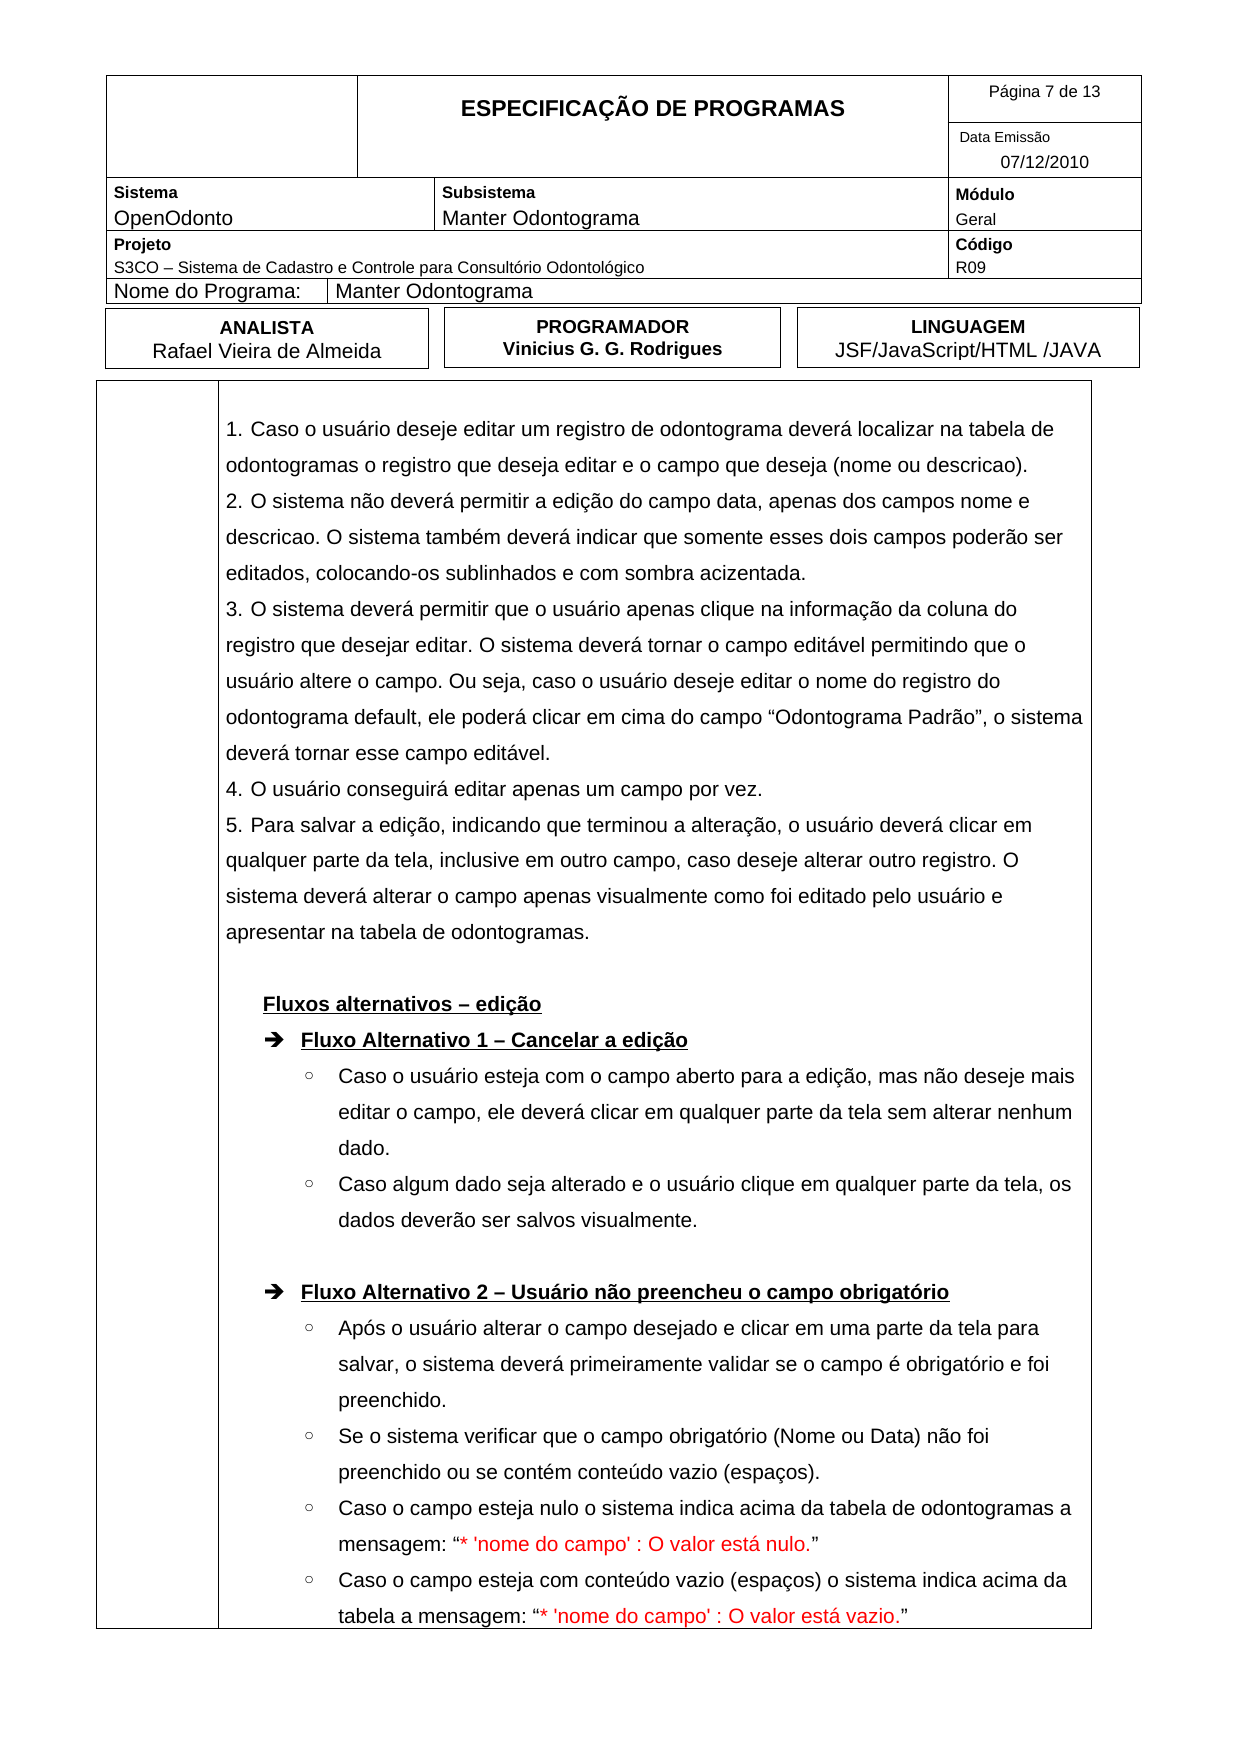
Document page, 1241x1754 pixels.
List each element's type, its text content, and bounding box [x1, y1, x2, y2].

table_header [97, 381, 218, 1628]
table_header Apresentar ao usuário a tela de cadastro de odontograma do paciente. Usuário. Selecionar a aba Odontograma no cadastro de Paciente. Fluxos Principais Sistema deverá apresentar a aba Odontograma no cadastro de Paciente. Nessa aba, o sistema deverá adicionar, apenas visualmente, o registro do odontograma. Deverá persistir os dados do odontograma apenas quando o usuário salvar todo o registro do cadastro clicando no botão Salvar do cadastro de Paciente. Ao clicar na aba odontograma, o sistema deverá trazer um cadastro de odontograma default. Esse odontograma deverá ser apresentado na tabela de odontogramas com os dados: Nome do odontograma: Odontograma Padrão Data: data atual Descrição: Primeira configuração do odontograma do paciente. Cenário 1 - Incluir O sistema deverá ocultar a opção de adicionar novo odontograma, devendo aparecer somente o botão . Caso o usuário deseje adicionar novo odontograma, deverá clicar no botão de adicionar odontograma. Ao clicar no botão, o sistema deverá apresentar os campos para inclusão: Nome do odontograma (campo obrigatório) – no mínimo 4 e no máximo 150 caracteres Data (campo obrigatório) - (campo onde o usuário poderá selecionar a data a partir de um mini calendário autoexplicativo apresentado ao lado do campo) – o usuário poderá abrir o calendário clicando no campo ou no ícone que o representa Descricao – área de texto livre – máximo de 500 caracteres Após preencher os campos o usuário deverá clicar no botão adicionar. Esse botão adicionará o registro na tabela de odontogramas apenas visualmente. A tabela de Odontogramas deverá conter as colunas: Nome Data Descricao E uma última coluna com um botão de remoção para cada registro da tabela Acima de 5 registros na tabela de odontogramas, o sistema deverá paginar os registros. Deverão ser apresentados no máximo 5 registros por página. Caso os dados do registro ultrapassem os limites da coluna na tabela de Odontogramas, o sistema deverá apresentar as informações até o limite da coluna na tabela, colocar reticências e permitir que o usuário visualize o restante da informação do registro na coluna ao passar o mouse sobre a informação incompleta na tela através de um tooltip. Fluxos alternativos – inclusão Fluxo Alternativo 1 – Usuário não preencheu os campos obrigatórios Ao selecionar o botão adicionar, o sistema deverá primeiramente validar os campos obrigatórios. Se o sistema verificar que os campos obrigatórios Nome do odontograma e Data não foram preenchidos ou se contém conteúdo vazio (espaços). Caso o campo esteja nulo o sistema indica acima dos campos obrigatórios não preenchidos a mensagem: “* O valor está nulo.” Caso o campo esteja com conteúdo vazio (espaços) o sistema indica acima dos campos a mensagem: “* O valor está vazio.” Fluxo Alternativo 2 – Campos preenchidos inválidos Após verificar os campos obrigatórios, o sistema deverá realizar as validações abaixo. Possíveis Mensagens: O sistema deverá apresentar acima do campo uma das mensagens correspondentes. Se o sistema verificar que os campos Nome do odontograma e Data estão nulos deverá apresentar a mensagem: “* O valor esta nulo.” Se o sistema verificar que os campos estão vazios deverá apresentar a mensagem: “* O valor esta vazio.” Se o sistema verificar que o campo Nome do odontograma não possui o mínimo necessário deverá apresentar a mensagem: “* Nome : Valor muito curto : Minímo exigido = 'mínimo definido'”. Se o sistema verificar que o campo Nome ou Descricao possui mais que o máximo permitido deverá apresentar a mensagem: “* 'nome do campo' : Valor muito longo : Máximo permitido = 'máximo definido'”. Fluxo de exceção – inclusão Fluxo de exceção 1 – Usuário fecha a opção de adicionar odontograma A opção apresentada para o usuário de adicionar um novo odontograma poderá ser ocultada novamente. O usuário poderá ocultar a opção de adionar odontograma selecionando o botão representado por “X”. Quando o usuário clicar no botão, o sistema deverá esconder a opção de adicionar odontograma e permanecer na aba odontograma. Caso o usuário tenha preenchido alguma informação na opção de adicionar o odontograma, o sistema deverá permanecer com as informações até que o usuário saia da tela de cadastro do paciente. Mesmo que o usuário troque de abas e realize outras ações, no cadastro de paciente, as informações não serão perdidas. Cenário 2 – Pesquisar Para pesquisa, o sistema deverá disponibilizar o botão em cada coluna da tabela de odontogramas, permitindo que o usuário selecione o botão lupa da coluna que deseja pesquisar. Ao selecionar o botão lupa, o sistema deverá: Apresentar um campo texto para os campos Nome e Descricao, permitindo ao usuário informar a pesquisa desejada. Apresentar para o campo Data a máscara __/__/____ aceitando apenas números para a pesquisa. Caso o usuário esteja com um campo de pesquisa aberto e selecione outro(s) campo(s) de pesquisa, o sistema deverá ocultar o(s) campo(s) de pesquisa anterior(es) quando o usuário começar a preencher o novo campo de busca. Deverá ficar em aberto somente o campo de pesquisa que o usuário esteja informando os dados. Caso o usuário informe mais de um campo de busca, o sistema deverá utilizar todos os parâmetros para realizar a pesquisa e apresentar os registros. A pesquisa do campo Nome e Descricao deverá ser feita por 'like', ou seja, o usuário poderá digitar parte do nome para realizar a busca. Caso mais de um filtro de pesquisa seja informado, a pesquisa associará logicamente os filtros de forma complementar, ou seja um filtro 'AND' outro filtro, combinando os dois ou mais valores para pesquisa. A pesquisa deve ser realizada a medida que o usuário digita os parâmetros de busca. Caso nenhum parâmetro de pesquisa seja informado, o sistema deverá apresentar todos os registros de odontograma do usuário em questão (a ser cadastro ou já cadastro) limitando-se ao número de páginas. Fluxos alternativos – pesquisar Fluxo Alternativo 1 – Usuário seleciona outra lupa para pesquisa Caso o usuário esteja com o campo de um botão de lupa (pesquisa) em aberto e selecione outra lupa para pesquisa e comece a preencher os dados, o sistema deverá ocultar a lupa anterior, mas deverá manter os dados preenchidos na lupa anterior. O sistema deverá realizar a pesquisa utilizando todos os parâmetros informados. Fluxo Alternativo 2 – Usuário apaga os dados da pesquisa anterior Caso o usuário apague os dados da pesquisa de uma lupa, o sistema deverá verificar se existe outra lupa de pesquisa com informações preenchidas e apresentar os valores de acordo com o parâmetro de pesquisa informado. Caso nenhum parâmetro de pesquisa seja informado, o sistema deverá retornar todos os registros de odontogramas do usuário em questão limitando-se ao número de páginas. Cenário 3 – Editar Caso o usuário deseje editar um registro de odontograma deverá localizar na tabela de odontogramas o registro que deseja editar e o campo que deseja (nome ou descricao). O sistema não deverá permitir a edição do campo data, apenas dos campos nome e descricao. O sistema também deverá indicar que somente esses dois campos poderão ser editados, colocando-os sublinhados e com sombra acizentada. O sistema deverá permitir que o usuário apenas clique na informação da coluna do registro que desejar editar. O sistema deverá tornar o campo editável permitindo que o usuário altere o campo. Ou seja, caso o usuário deseje editar o nome do registro do odontograma default, ele poderá clicar em cima do campo “Odontograma Padrão”, o sistema deverá tornar esse campo editável. O usuário conseguirá editar apenas um campo por vez. Para salvar a edição, indicando que terminou a alteração, o usuário deverá clicar em qualquer parte da tela, inclusive em outro campo, caso deseje alterar outro registro. O sistema deverá alterar o campo apenas visualmente como foi editado pelo usuário e apresentar na tabela de odontogramas. Fluxos alternativos – edição Fluxo Alternativo 1 – Cancelar a edição Caso o usuário esteja com o campo aberto para a edição, mas não deseje mais editar o campo, ele deverá clicar em qualquer parte da tela sem alterar nenhum dado. Caso algum dado seja alterado e o usuário clique em qualquer parte da tela, os dados deverão ser salvos visualmente. Fluxo Alternativo 2 – Usuário não preencheu o campo obrigatório Após o usuário alterar o campo desejado e clicar em uma parte da tela para salvar, o sistema deverá primeiramente validar se o campo é obrigatório e foi preenchido. Se o sistema verificar que o campo obrigatório (Nome ou Data) não foi preenchido ou se contém conteúdo vazio (espaços). Caso o campo esteja nulo o sistema indica acima da tabela de odontogramas a mensagem: “* 'nome do campo' : O valor está nulo.” Caso o campo esteja com conteúdo vazio (espaços) o sistema indica acima da tabela a mensagem: “* 'nome do campo' : O valor está vazio.” Fluxo Alternativo 3 – Campo preenchido inválido O campo Nome será validado em todas as mensagens. O campo Descricao será validado apenas no máximo. Após verificar os campos obrigatórios, o sistema deverá realizar as validações abaixo. Possíveis Mensagens: O sistema deverá apresentar acima da tabela de odontogramas uma das mensagens correspondentes. Se o sistema verificar que o campo nome está nulo deverá apresentar a mensagem: “* O valor está nulo.” Se o sistema verificar que o campo nome está vazio deverá apresentar a mensagem: “* O valor está vazio.” Se o sistema verificar que o campo Nome não possui o mínimo necessário deverá apresentar a mensagem: “* 'nome do campo' : Valor muito curto : Minímo exigido = 'mínimo definido'”. Se o sistema verificar que o campo Nome ou Descricao possui mais que o máximo permitido deverá apresentar a mensagem: “* 'nome do campo' : Valor muito longo : Máximo permitido = 'máximo definido'”. Cenário 4 – Remover Caso o usuário deseje remover um registro de odontograma visualmente da tabela de odontogramas, o usuário deverá localizar o o registro na tabela e selecionar o botão de remoção do registro que deseja remover. O sistema deverá validar com o usuário se ele realmente deseja remover o registro com a mensagem: “Deseja realmente excluir o registro ?”. Se o usuário clicar em OK, o sistema deverá remover o registro da tabela apenas visualmente, salvando os dados somente se o usuário salvar o cadastro de paciente no botão Salvar. Caso o cadastro do paciente em questão que está sendo inserido ou alterado possua apenas um cadastro de odontograma vinculado ao seu registro, se o usuário tentar remover o registro de odontograma o sistema deverá inserir novamente o odontograma default. Ou seja, o paciente deverá possuir no mínimo um odontograma, caso seja removido o odontograma default ou qualquer outro odontograma cadastrado pelo próprio usuário e não exista nenhum outro odontograma vinculado ao paciente, o sistema deverá inserir novamente um novo odontograma default. No caso, a inserção desse novo odontograma default, será totalmente limpo. Fluxo alternativo – remoção Fluxo Alternativo 1 – Usuário cancelou exclusão Caso o usuário cancele a remoção do odontograma, o sistema deverá retornar a página de cadastro do paciente na aba odontograma como anteriormente sem nenhuma alteração no registro selecionado da tabela. Exceções Perda de conexão com o servidor ou banco de dados. Apresentar mensagem em uma pop up: “Falha não prevista – Consulte o administrador do sistema” A sessão do usuário deve expirar em 30 minutos, a partir disso se o usuário selecionar qualquer ação do sistema, ele deve ser redirecionado para a tela de login. Se o usuário selecionar link do “OpenOdonto” (Logo no canto Superior direito Sob o menu), sistema deve redirecionar para a tela principal do sistema. Se o usuário selecionar a opção “sair” (encerrar sessão), sistema deve redirecionar para tela de login e encerrar a sessão corrente do usuário. [219, 381, 1091, 1628]
